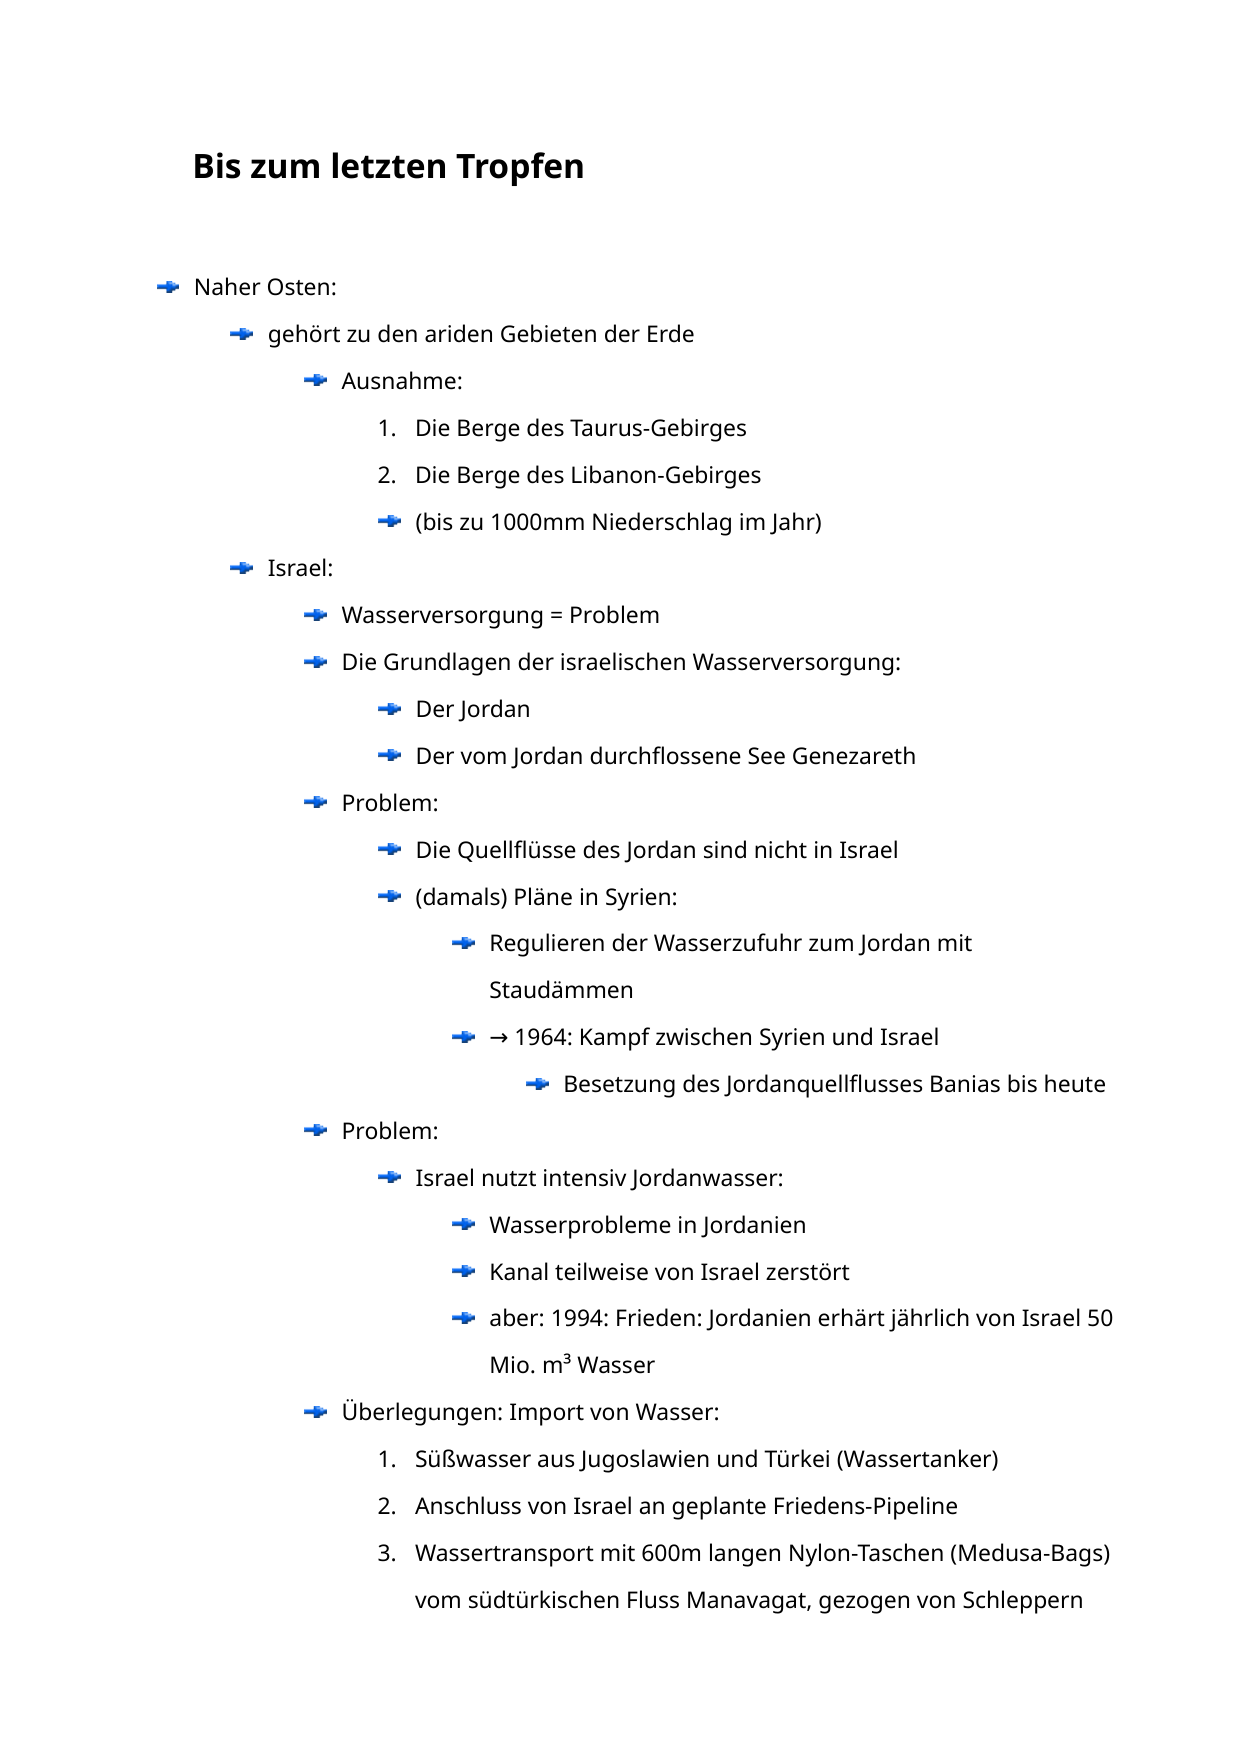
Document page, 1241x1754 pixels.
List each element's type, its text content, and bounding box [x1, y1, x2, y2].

picture [452, 1312, 475, 1324]
list Die Berge des Taurus-Gebirges [377, 412, 1122, 443]
list Wassertransport mit 600m langen Nylon-Taschen (Medusa-Bags) vom südtürkischen Fluss Manavagat, gezogen von Schleppern [377, 1537, 1122, 1615]
picture [157, 281, 179, 293]
list Die Berge des Libanon-Gebirges [377, 458, 1122, 490]
picture [230, 328, 253, 340]
picture [452, 1218, 475, 1230]
picture [304, 656, 327, 668]
list Ausnahme: [304, 365, 1122, 396]
picture [304, 1124, 327, 1136]
picture [378, 843, 401, 855]
list Regulieren der Wasserzufuhr zum Jordan mit Staudämmen [451, 927, 1122, 1005]
list Kanal teilweise von Israel zerstört [451, 1255, 1122, 1287]
picture [452, 937, 475, 949]
list Die Quellflüsse des Jordan sind nicht in Israel [377, 833, 1122, 865]
picture [378, 703, 401, 715]
list Überlegungen: Import von Wasser: [304, 1396, 1122, 1427]
picture [230, 562, 253, 574]
subtitle Bis zum letzten Tropfen [192, 143, 1122, 189]
list Wasserprobleme in Jordanien [451, 1208, 1122, 1240]
picture [378, 890, 401, 902]
list (bis zu 1000mm Niederschlag im Jahr) [377, 505, 1122, 537]
list Naher Osten: [156, 271, 1122, 302]
list Israel: [230, 552, 1122, 583]
list Problem: [304, 1115, 1122, 1146]
picture [526, 1078, 549, 1090]
picture [378, 1171, 401, 1183]
list Anschluss von Israel an geplante Friedens-Pipeline [377, 1490, 1122, 1521]
picture [304, 1406, 327, 1418]
list Der vom Jordan durchflossene See Genezareth [377, 740, 1122, 771]
picture [452, 1265, 475, 1277]
list Die Grundlagen der israelischen Wasserversorgung: [304, 646, 1122, 677]
picture [304, 609, 327, 621]
list Süßwasser aus Jugoslawien und Türkei (Wassertanker) [377, 1443, 1122, 1474]
list Der Jordan [377, 693, 1122, 724]
picture [378, 749, 401, 761]
list Problem: [304, 787, 1122, 818]
list → 1964: Kampf zwischen Syrien und Israel [451, 1021, 1122, 1052]
list Besetzung des Jordanquellflusses Banias bis heute [525, 1068, 1122, 1099]
picture [304, 796, 327, 808]
list Wasserversorgung = Problem [304, 599, 1122, 630]
picture [452, 1031, 475, 1043]
list aber: 1994: Frieden: Jordanien erhärt jährlich von Israel 50 Mio. m³ Wasser [451, 1302, 1122, 1380]
list Israel nutzt intensiv Jordanwasser: [377, 1162, 1122, 1193]
list (damals) Pläne in Syrien: [377, 880, 1122, 912]
picture [304, 374, 327, 386]
picture [378, 515, 401, 527]
list gehört zu den ariden Gebieten der Erde [230, 318, 1122, 349]
